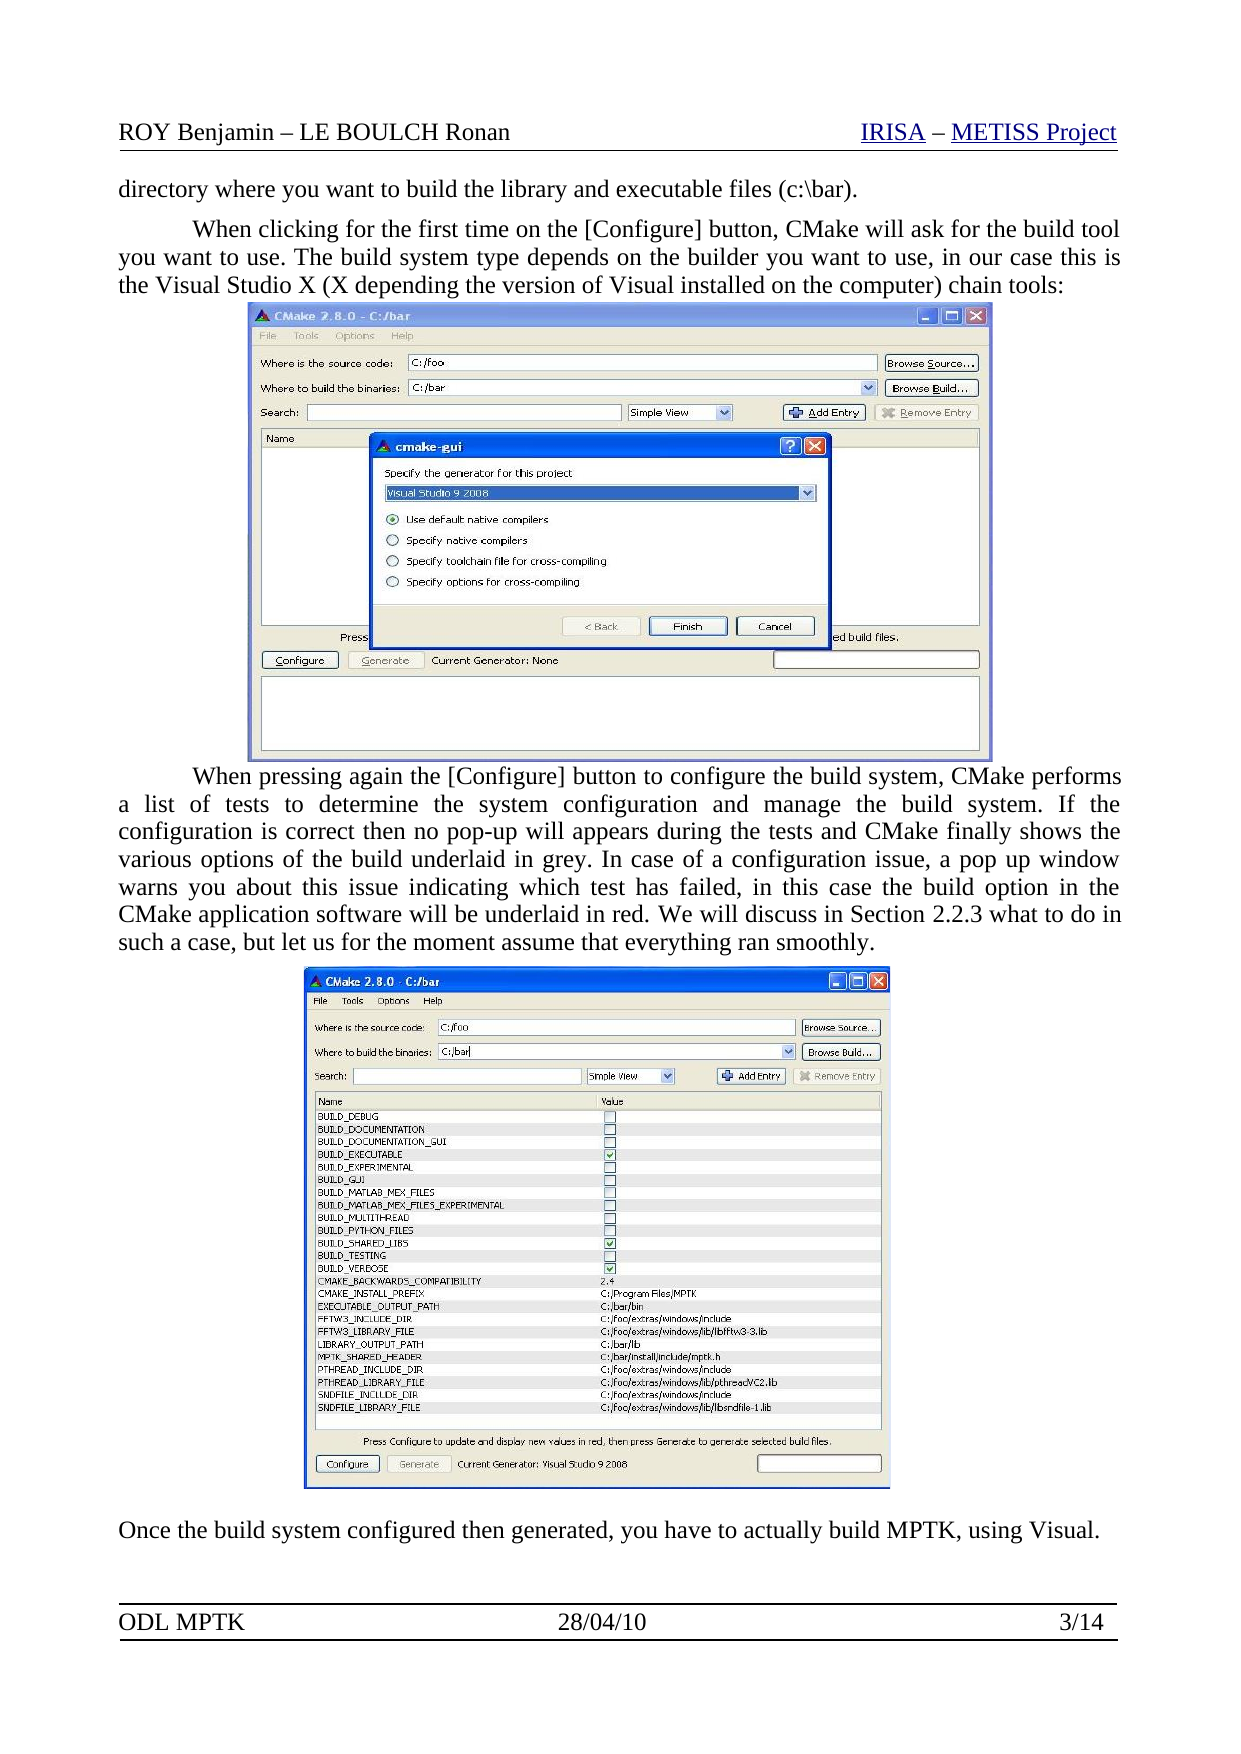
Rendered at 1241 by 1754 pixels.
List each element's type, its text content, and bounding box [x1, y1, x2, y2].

text Once the build system configured then generated, you have to actually build MPTK, using Visual. [118, 1516, 1122, 1543]
text When clicking for the first time on the [Configure] button, CMake will ask for the build tool you want to use. The build system type depends on the builder you want to use, in our case this is the Visual Studio X (X depending the version of Visual installed on the computer) chain tools: [118, 216, 1122, 299]
picture [303, 966, 891, 1489]
text directory where you want to build the library and executable files (c:\bar). [118, 175, 1122, 203]
picture [247, 302, 993, 762]
text When pressing again the [Configure] button to configure the build system, CMake performs a list of tests to determine the system configuration and manage the build system. If the configuration is correct then no pop-up will appears during the tests and CMake finally shows the various options of the build underlaid in grey. In case of a configuration issue, a pop up window warns you about this issue indicating which test has failed, in this case the build option in the CMake application software will be underlaid in red. We will discuss in Section 2.2.3 what to do in such a case, but let us for the moment assume that everything ran smoothly. [118, 299, 1122, 956]
